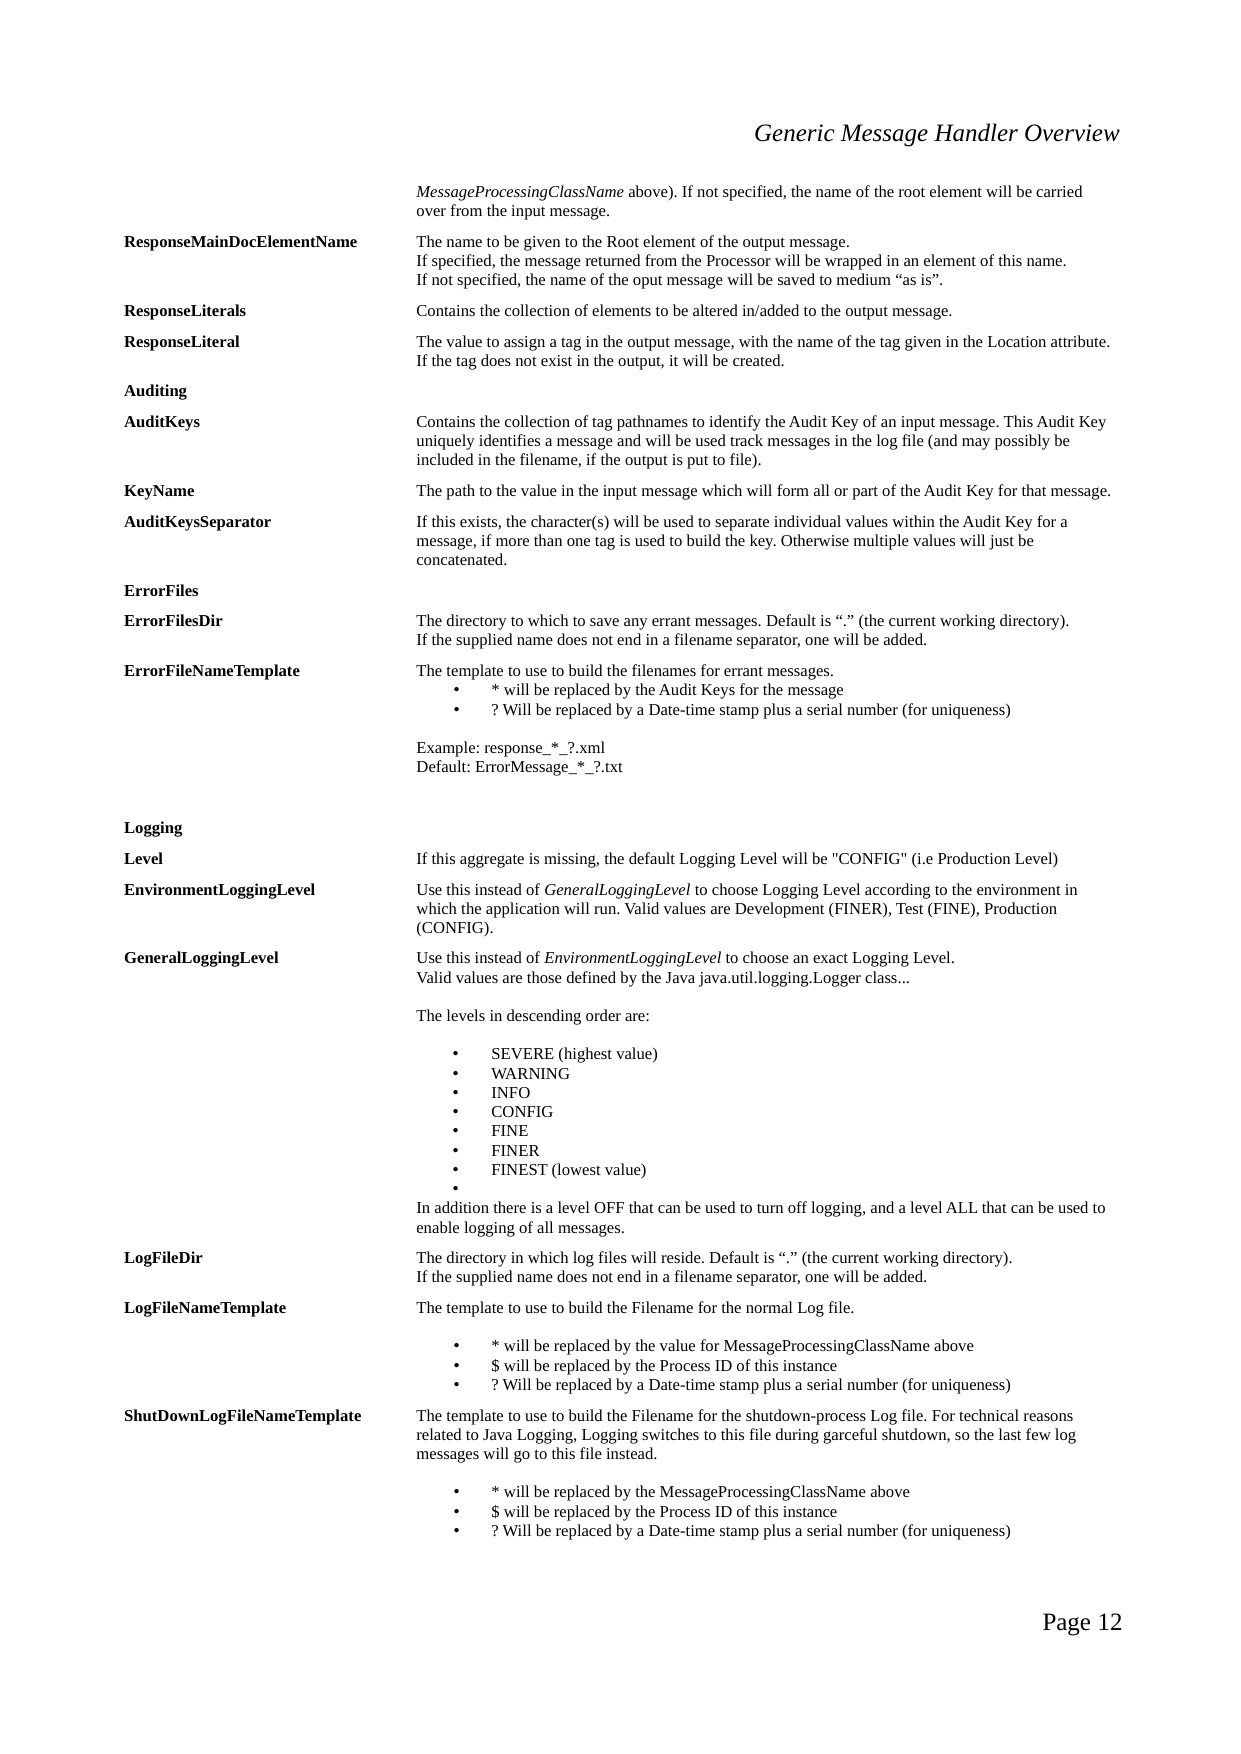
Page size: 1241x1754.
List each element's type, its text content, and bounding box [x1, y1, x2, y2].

table_cell [118, 782, 411, 812]
table_cell ErrorFilesDir [118, 605, 411, 655]
table_cell Auditing [118, 376, 411, 406]
table_cell The directory in which log files will reside. Default is “.” (the current working directory). If the supplied name does not end in a filename separator, one will be added. [411, 1243, 1122, 1292]
table_cell Contains the collection of elements to be altered in/added to the output message. [411, 295, 1122, 326]
table_cell The template to use to build the Filename for the shutdown-process Log file. For technical reasons related to Java Logging, Logging switches to this file during garceful shutdown, so the last few log messages will go to this file instead. * will be replaced by the MessageProcessingClassName above $ will be replaced by the Process ID of this instance ? Will be replaced by a Date-time stamp plus a serial number (for uniqueness) [411, 1400, 1122, 1546]
table_cell LogFileDir [118, 1243, 411, 1292]
table_cell AuditKeys [118, 406, 411, 475]
table_cell Use this instead of EnvironmentLoggingLevel to choose an exact Logging Level. Valid values are those defined by the Java java.util.logging.Logger class... The levels in descending order are: SEVERE (highest value) WARNING INFO CONFIG FINE FINER FINEST (lowest value) In addition there is a level OFF that can be used to turn off logging, and a level ALL that can be used to enable logging of all messages. [411, 943, 1122, 1242]
table_cell ResponseLiteral [118, 326, 411, 376]
table_cell AuditKeysSeparator [118, 506, 411, 575]
table_cell [411, 376, 1122, 406]
table_cell The value to assign a tag in the output message, with the name of the tag given in the Location attribute. If the tag does not exist in the output, it will be created. [411, 326, 1122, 376]
table_cell EnvironmentLoggingLevel [118, 874, 411, 943]
table_cell ShutDownLogFileNameTemplate [118, 1400, 411, 1546]
table_cell Contains the collection of tag pathnames to identify the Audit Key of an input message. This Audit Key uniquely identifies a message and will be used track messages in the log file (and may possibly be included in the filename, if the output is put to file). [411, 406, 1122, 475]
table_cell [411, 782, 1122, 812]
table_cell Logging [118, 813, 411, 843]
table_cell [411, 813, 1122, 843]
table_cell The directory to which to save any errant messages. Default is “.” (the current working directory). If the supplied name does not end in a filename separator, one will be added. [411, 605, 1122, 655]
table_cell [118, 176, 411, 226]
table_cell The path to the value in the input message which will form all or part of the Audit Key for that message. [411, 475, 1122, 506]
table_cell Level [118, 843, 411, 874]
table_cell KeyName [118, 475, 411, 506]
table_cell The template to use to build the Filename for the normal Log file. * will be replaced by the value for MessageProcessingClassName above $ will be replaced by the Process ID of this instance ? Will be replaced by a Date-time stamp plus a serial number (for uniqueness) [411, 1292, 1122, 1400]
table_cell MessageProcessingClassName above). If not specified, the name of the root element will be carried over from the input message. [411, 176, 1122, 226]
table_cell ResponseLiterals [118, 295, 411, 326]
table_cell Use this instead of GeneralLoggingLevel to choose Logging Level according to the environment in which the application will run. Valid values are Development (FINER), Test (FINE), Production (CONFIG). [411, 874, 1122, 943]
table_cell LogFileNameTemplate [118, 1292, 411, 1400]
table_cell ResponseMainDocElementName [118, 226, 411, 295]
table_cell If this aggregate is missing, the default Logging Level will be "CONFIG" (i.e Production Level) [411, 843, 1122, 874]
table_cell If this exists, the character(s) will be used to separate individual values within the Audit Key for a message, if more than one tag is used to build the key. Otherwise multiple values will just be concatenated. [411, 506, 1122, 575]
table_cell ErrorFiles [118, 575, 411, 605]
table_cell The name to be given to the Root element of the output message. If specified, the message returned from the Processor will be wrapped in an element of this name. If not specified, the name of the oput message will be saved to medium “as is”. [411, 226, 1122, 295]
table_cell [411, 575, 1122, 605]
table_cell GeneralLoggingLevel [118, 943, 411, 1242]
table_cell The template to use to build the filenames for errant messages. * will be replaced by the Audit Keys for the message ? Will be replaced by a Date-time stamp plus a serial number (for uniqueness) Example: response_*_?.xml Default: ErrorMessage_*_?.txt [411, 655, 1122, 782]
table_cell ErrorFileNameTemplate [118, 655, 411, 782]
